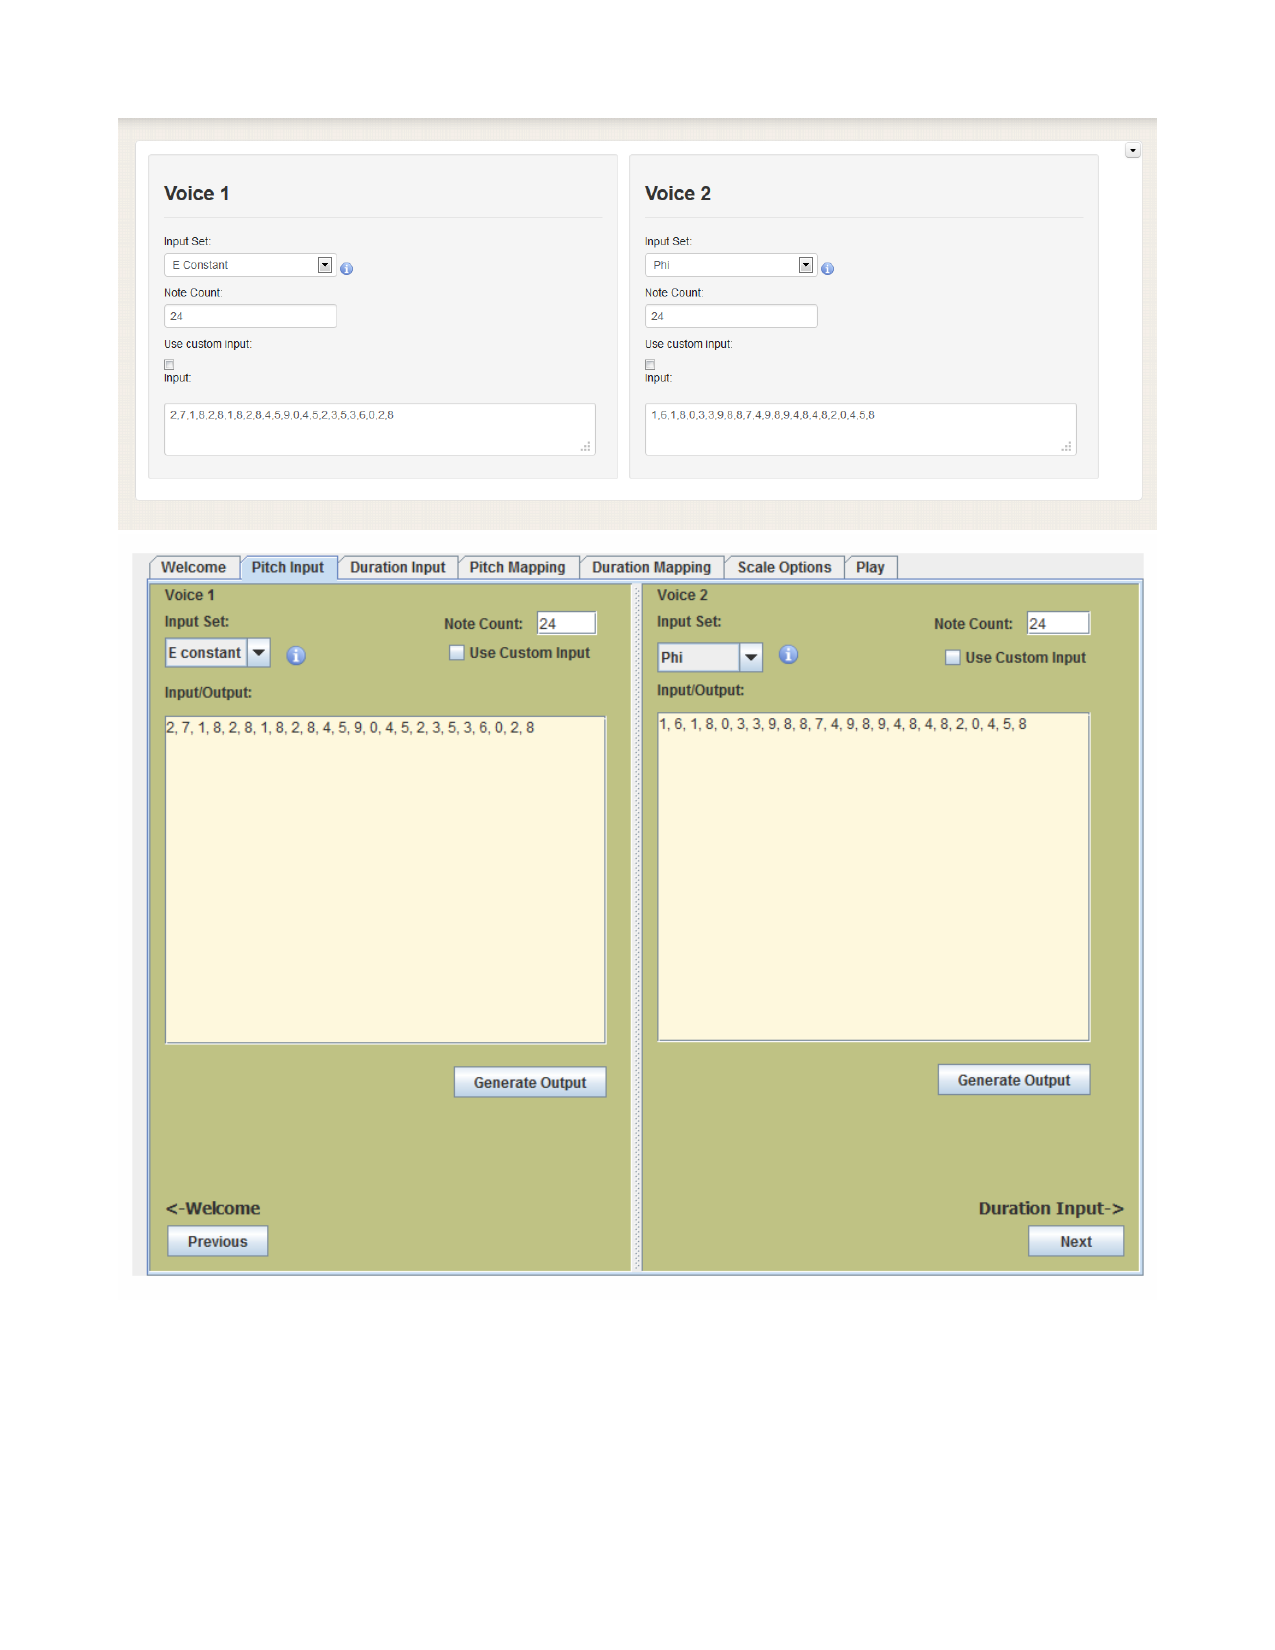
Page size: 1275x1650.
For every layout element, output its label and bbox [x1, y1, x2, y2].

picture [118, 118, 1157, 530]
picture [118, 534, 1157, 1300]
